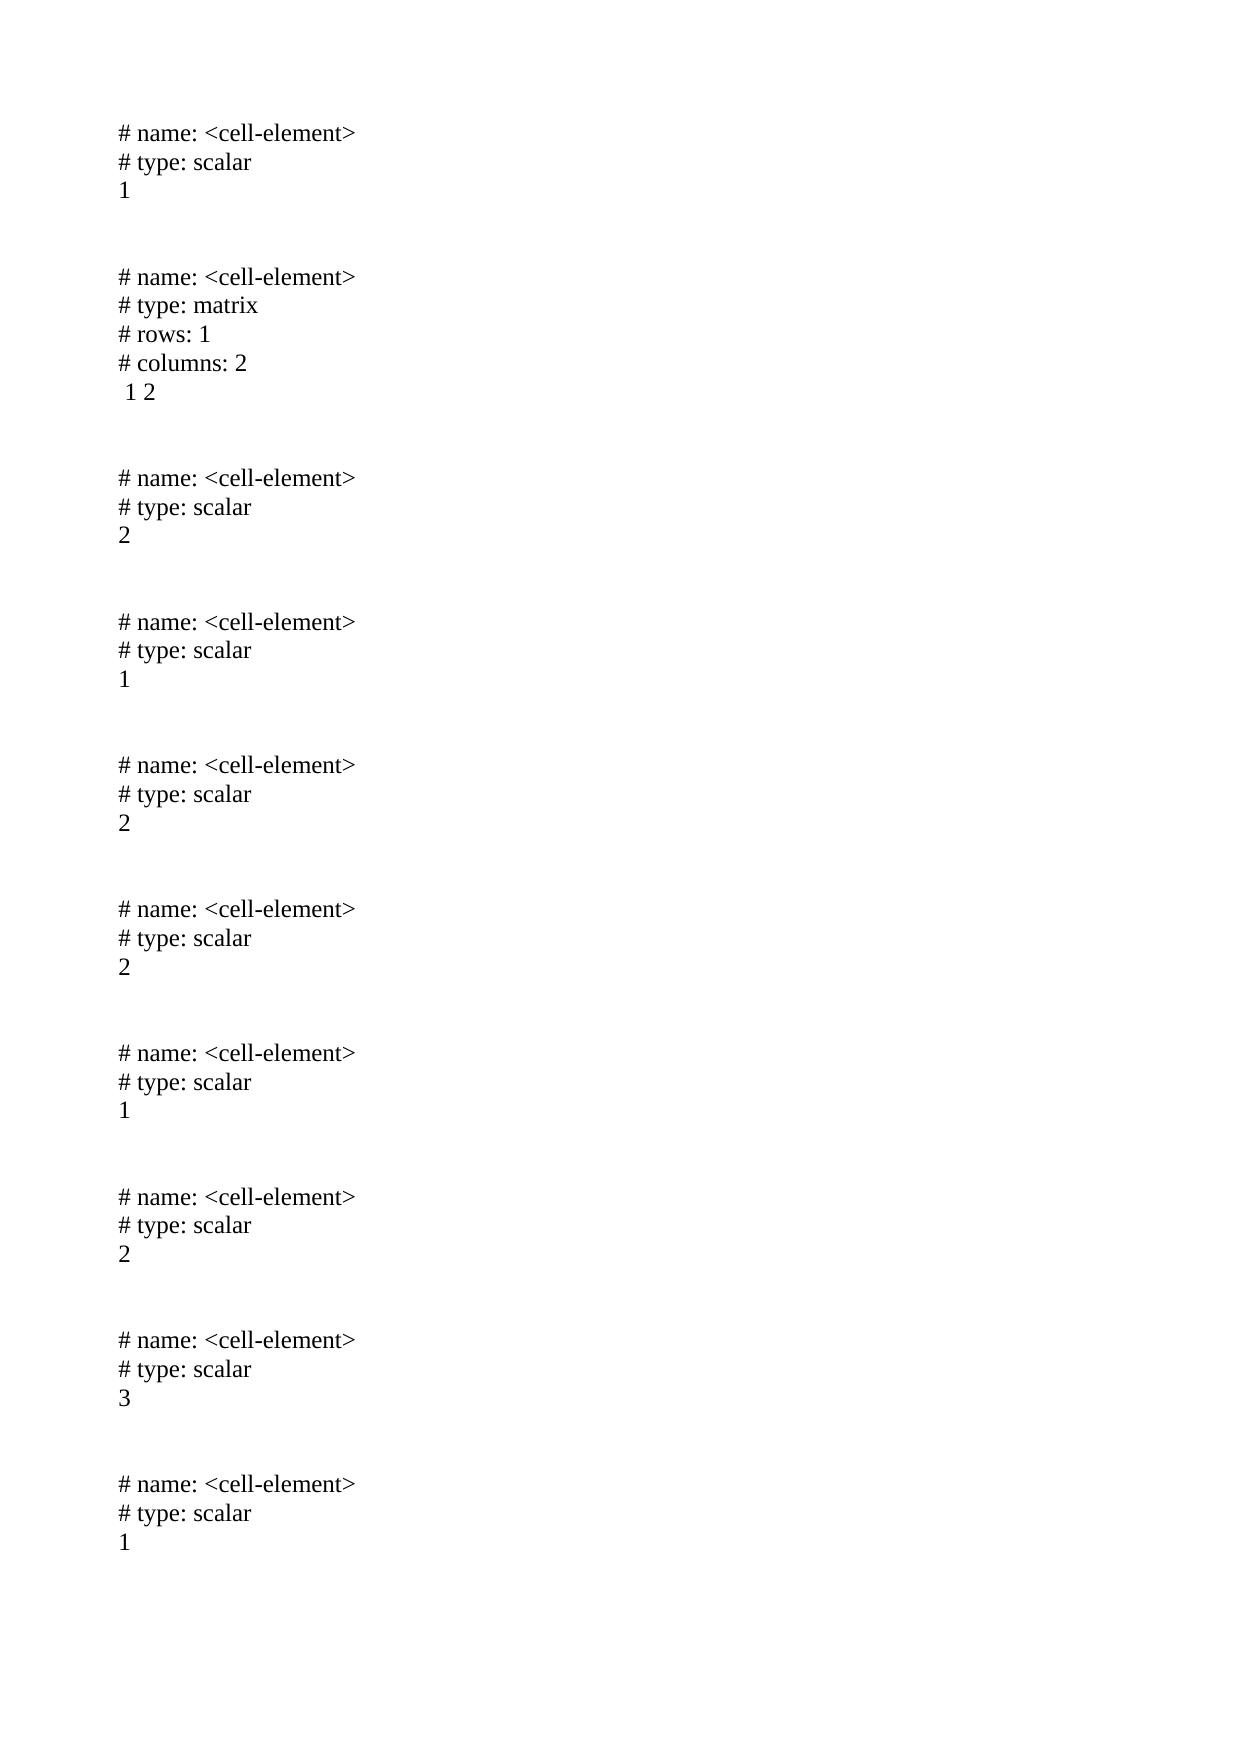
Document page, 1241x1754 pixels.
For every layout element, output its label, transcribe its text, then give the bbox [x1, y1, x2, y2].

text # name: <cell-element> [118, 607, 1122, 636]
text # name: <cell-element> [118, 1038, 1122, 1067]
text # type: scalar [118, 147, 1122, 176]
text 2 [118, 1239, 1122, 1268]
text # name: <cell-element> [118, 1326, 1122, 1354]
text # name: <cell-element> [118, 463, 1122, 492]
text # name: <cell-element> [118, 262, 1122, 291]
text 1 [118, 1527, 1122, 1556]
text # type: scalar [118, 492, 1122, 521]
text # type: scalar [118, 1354, 1122, 1383]
text # name: <cell-element> [118, 894, 1122, 923]
text # type: scalar [118, 1211, 1122, 1239]
text 3 [118, 1383, 1122, 1412]
text # type: scalar [118, 1498, 1122, 1527]
text # type: scalar [118, 1067, 1122, 1096]
text # type: scalar [118, 779, 1122, 808]
text 2 [118, 521, 1122, 549]
text # name: <cell-element> [118, 1469, 1122, 1498]
text 2 [118, 952, 1122, 981]
text # rows: 1 [118, 319, 1122, 348]
text 1 [118, 1096, 1122, 1124]
text # name: <cell-element> [118, 751, 1122, 779]
text 1 2 [118, 377, 1122, 406]
text 2 [118, 808, 1122, 837]
text # type: scalar [118, 923, 1122, 952]
text 1 [118, 176, 1122, 204]
text 1 [118, 664, 1122, 693]
text # type: matrix [118, 291, 1122, 319]
text # name: <cell-element> [118, 1182, 1122, 1211]
text # type: scalar [118, 636, 1122, 664]
text # columns: 2 [118, 348, 1122, 377]
text # name: <cell-element> [118, 118, 1122, 147]
